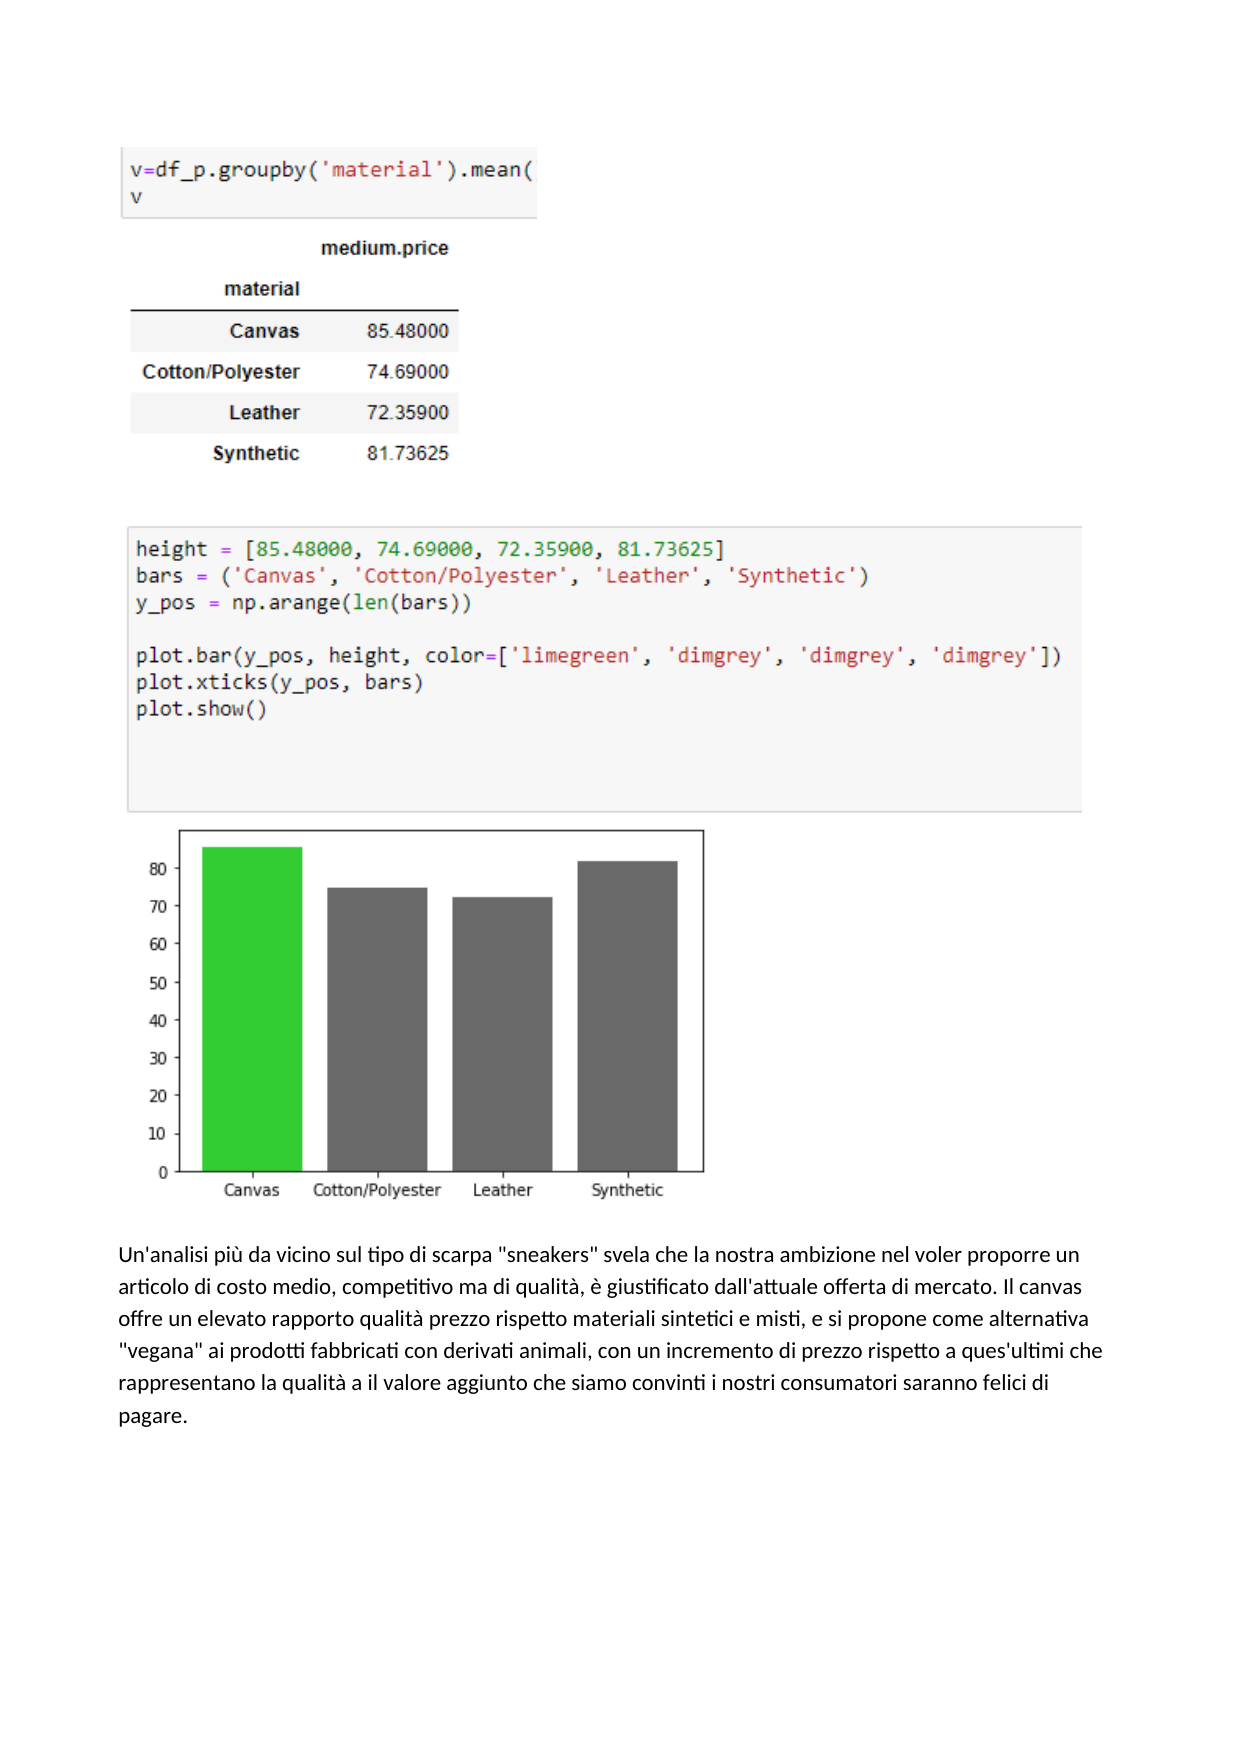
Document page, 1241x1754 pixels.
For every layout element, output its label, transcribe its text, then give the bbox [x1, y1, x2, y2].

picture [118, 514, 1083, 1215]
text Un'analisi più da vicino sul tipo di scarpa "sneakers" svela che la nostra ambizione nel voler proporre un articolo di costo medio, competitivo ma di qualità, è giustificato dall'attuale offerta di mercato. Il canvas offre un elevato rapporto qualità prezzo rispetto materiali sintetici e misti, e si propone come alternativa "vegana" ai prodotti fabbricati con derivati animali, con un incremento di prezzo rispetto a ques'ultimi che rappresentano la qualità a il valore aggiunto che siamo convinti i nostri consumatori saranno felici di pagare. [118, 1240, 1122, 1429]
picture [118, 147, 537, 490]
